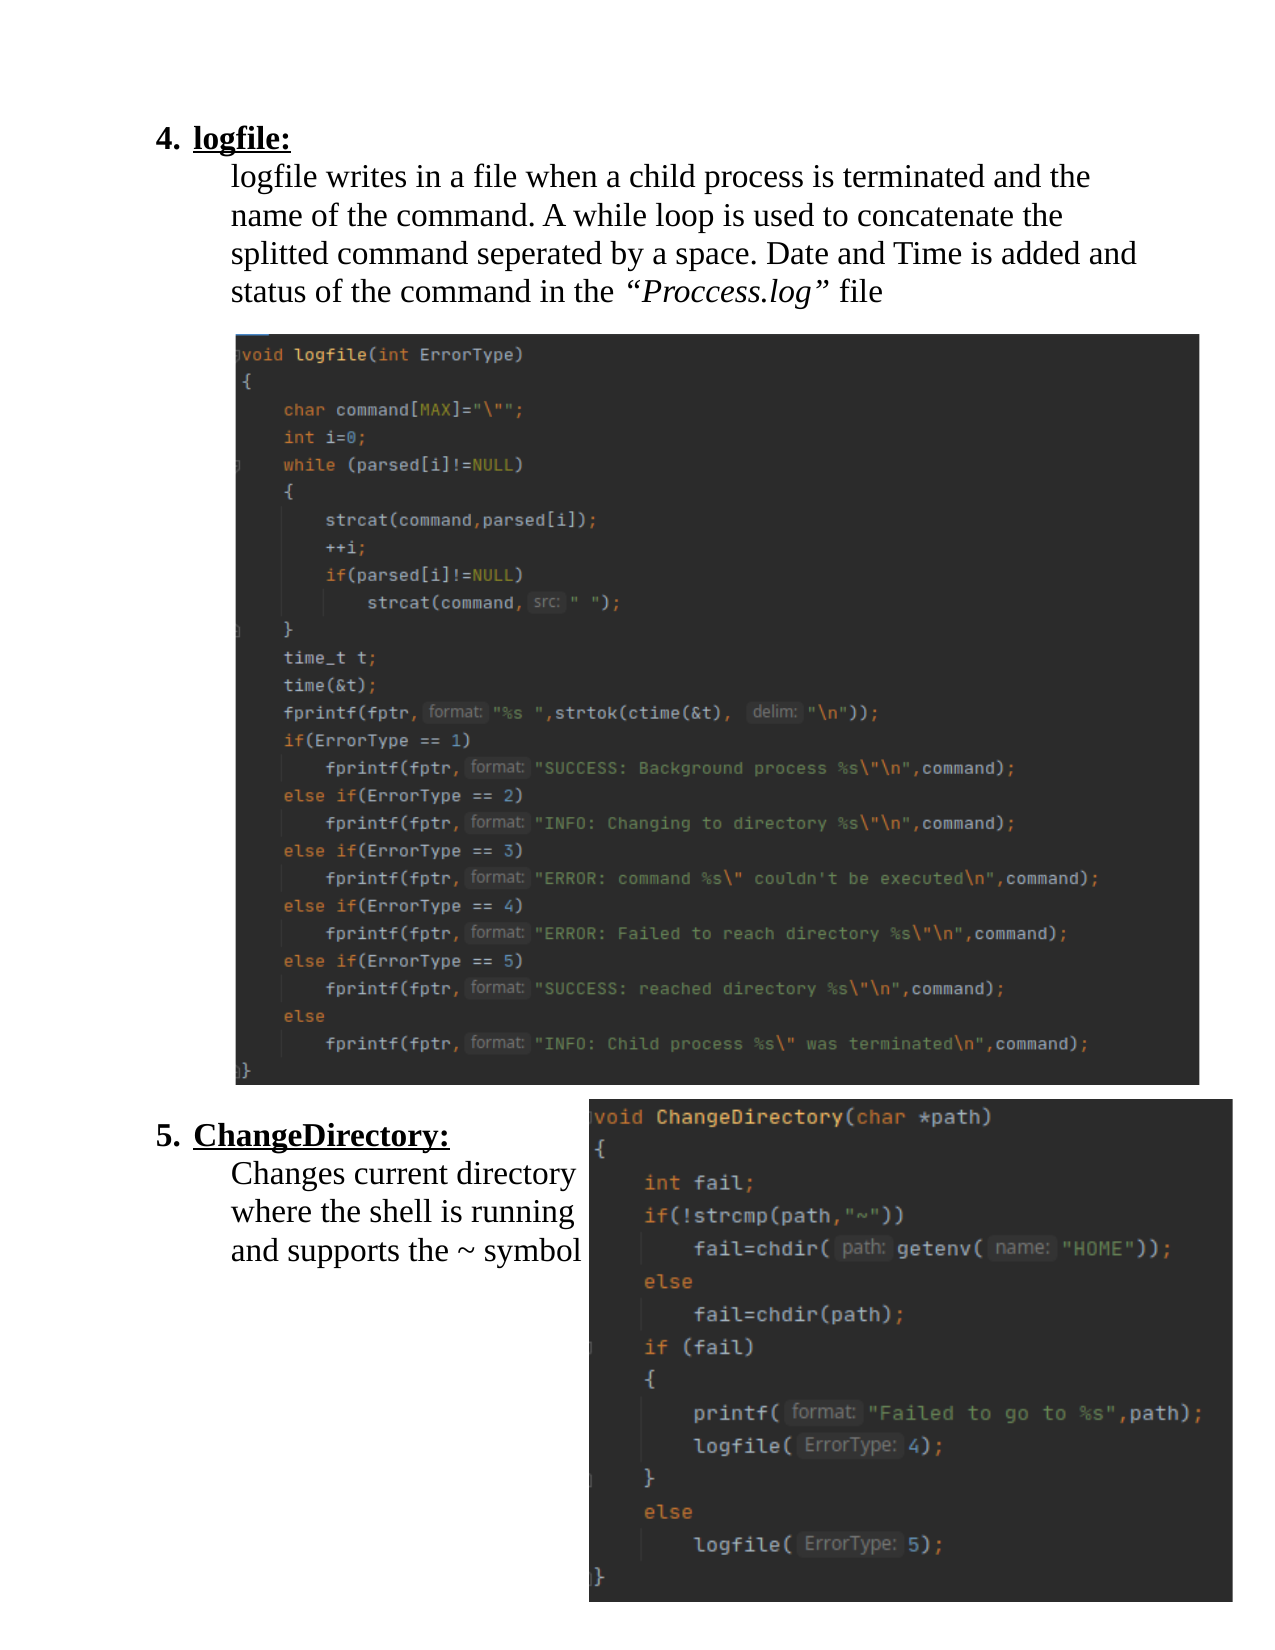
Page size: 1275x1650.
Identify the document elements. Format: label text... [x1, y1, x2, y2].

picture [589, 1099, 1233, 1602]
list Changes current directory where the shell is running and supports the ~ symbol [193, 1153, 589, 1268]
picture [235, 334, 1200, 1085]
list ChangeDirectory: [156, 1115, 589, 1153]
list logfile: [156, 118, 1157, 156]
list logfile writes in a file when a child process is terminated and the name of the command. A while loop is used to concatenate the splitted command seperated by a space. Date and Time is added and status of the command in the “Proccess.log” file [193, 156, 1157, 310]
